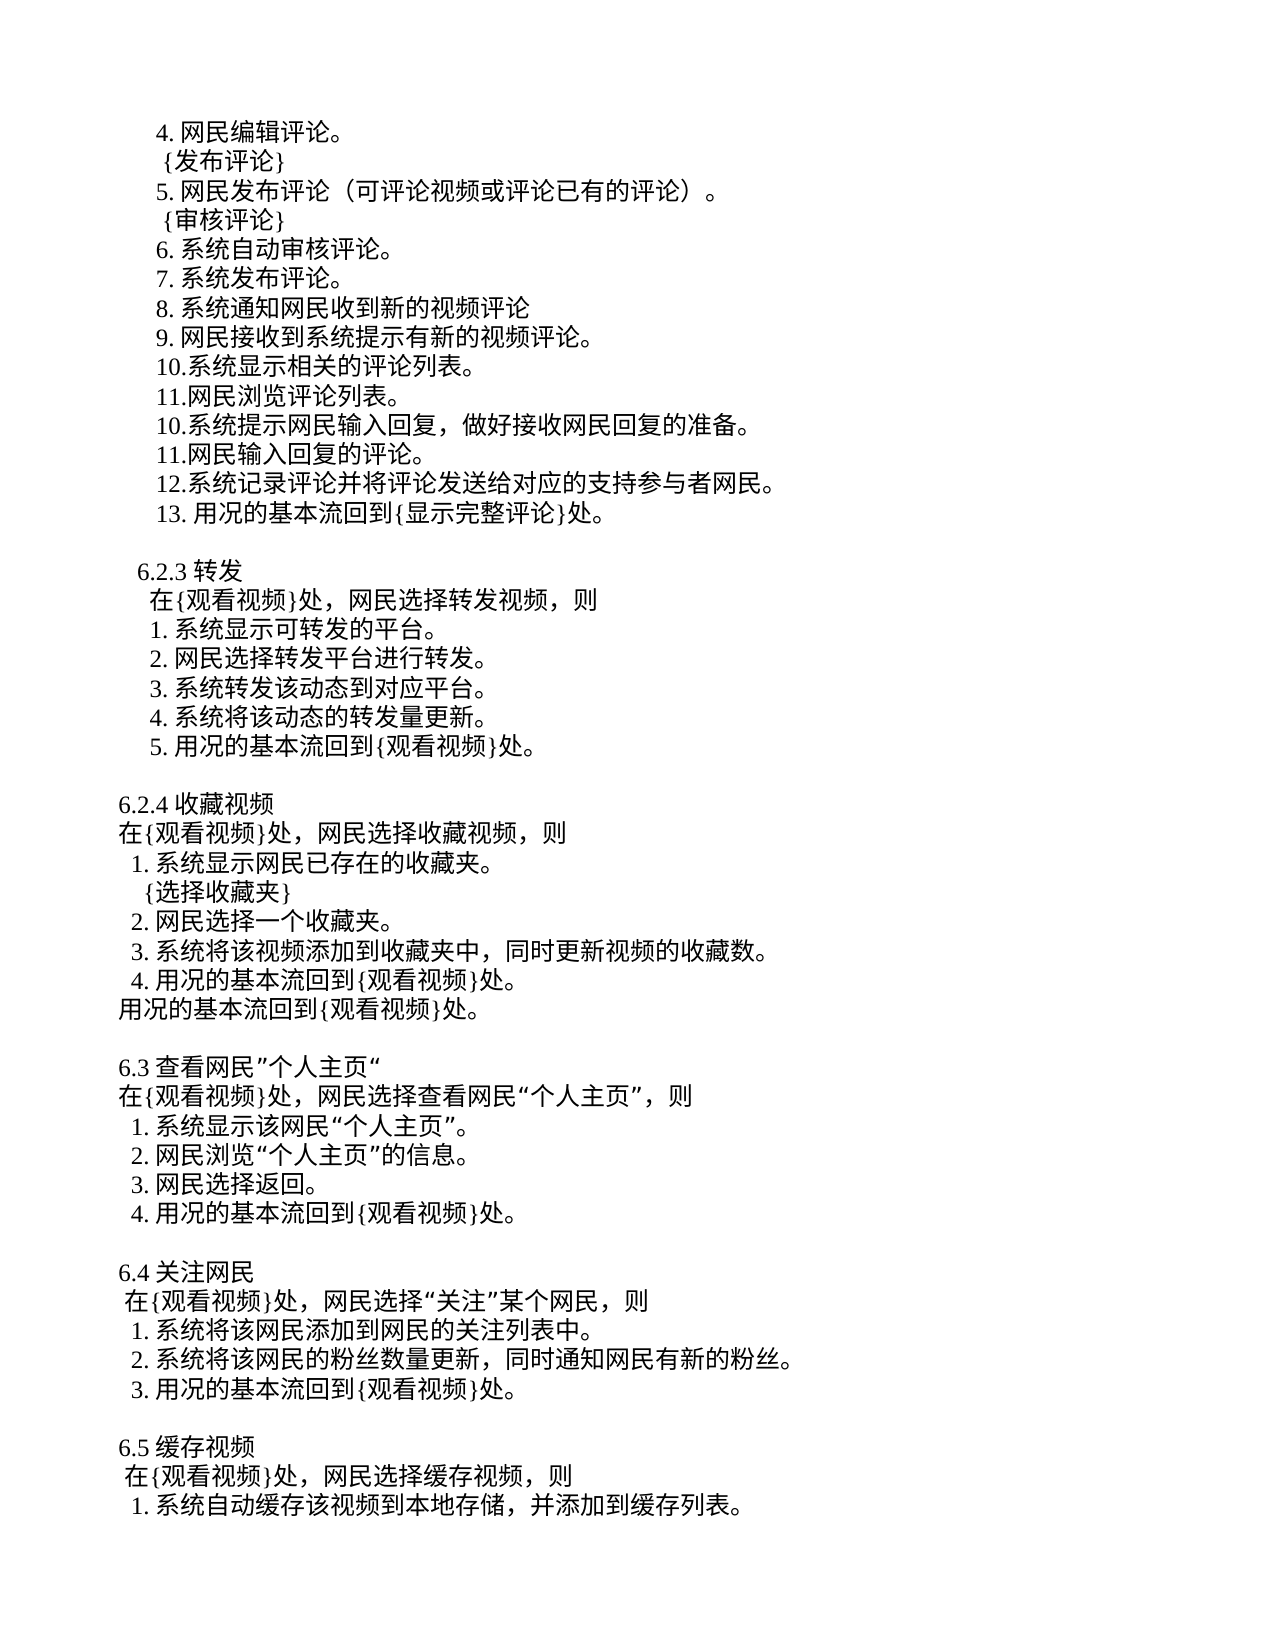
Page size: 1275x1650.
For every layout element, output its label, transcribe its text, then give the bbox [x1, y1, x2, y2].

text 在{观看视频}处，网民选择收藏视频，则 [118, 819, 1157, 849]
text 8. 系统通知网民收到新的视频评论 [118, 294, 1157, 323]
text 4. 系统将该动态的转发量更新。 [118, 703, 1157, 732]
text 6.2.3 转发 [118, 557, 1157, 586]
text 10.系统显示相关的评论列表。 [118, 352, 1157, 382]
text 12.系统记录评论并将评论发送给对应的支持参与者网民。 [118, 469, 1157, 499]
text 在{观看视频}处，网民选择转发视频，则 [118, 586, 1157, 615]
text 5. 用况的基本流回到{观看视频}处。 [118, 732, 1157, 762]
text 9. 网民接收到系统提示有新的视频评论。 [118, 323, 1157, 352]
text 11.网民浏览评论列表。 [118, 382, 1157, 411]
text 6.5 缓存视频 [118, 1433, 1157, 1462]
text 4. 网民编辑评论。 [118, 118, 1157, 147]
text {发布评论} [118, 147, 1157, 177]
text 10.系统提示网民输入回复，做好接收网民回复的准备。 [118, 411, 1157, 440]
text 2. 网民选择转发平台进行转发。 [118, 644, 1157, 674]
text 5. 网民发布评论（可评论视频或评论已有的评论）。 [118, 177, 1157, 206]
text 3. 系统转发该动态到对应平台。 [118, 674, 1157, 703]
text 4. 用况的基本流回到{观看视频}处。 [118, 966, 1157, 995]
text 13. 用况的基本流回到{显示完整评论}处。 [118, 499, 1157, 528]
text 4. 用况的基本流回到{观看视频}处。 [118, 1199, 1157, 1229]
text 1. 系统显示该网民“个人主页”。 [118, 1112, 1157, 1141]
text 2. 网民选择一个收藏夹。 [118, 907, 1157, 937]
text 2. 系统将该网民的粉丝数量更新，同时通知网民有新的粉丝。 [118, 1345, 1157, 1375]
text 3. 网民选择返回。 [118, 1170, 1157, 1199]
text 1. 系统显示可转发的平台。 [118, 615, 1157, 644]
text 6. 系统自动审核评论。 [118, 235, 1157, 264]
text 用况的基本流回到{观看视频}处。 [118, 995, 1157, 1024]
text 1. 系统自动缓存该视频到本地存储，并添加到缓存列表。 [118, 1491, 1157, 1521]
text 在{观看视频}处，网民选择缓存视频，则 [118, 1462, 1157, 1491]
text 6.3 查看网民”个人主页“ [118, 1053, 1157, 1082]
text 2. 网民浏览“个人主页”的信息。 [118, 1141, 1157, 1170]
text {审核评论} [118, 206, 1157, 235]
text 3. 用况的基本流回到{观看视频}处。 [118, 1375, 1157, 1404]
text 7. 系统发布评论。 [118, 264, 1157, 294]
text {选择收藏夹} [118, 878, 1157, 907]
text 11.网民输入回复的评论。 [118, 440, 1157, 469]
text 6.4 关注网民 [118, 1258, 1157, 1287]
text 在{观看视频}处，网民选择查看网民“个人主页”，则 [118, 1082, 1157, 1112]
text 6.2.4 收藏视频 [118, 790, 1157, 819]
text 在{观看视频}处，网民选择“关注”某个网民，则 [118, 1287, 1157, 1316]
text 1. 系统将该网民添加到网民的关注列表中。 [118, 1316, 1157, 1345]
text 1. 系统显示网民已存在的收藏夹。 [118, 849, 1157, 878]
text 3. 系统将该视频添加到收藏夹中，同时更新视频的收藏数。 [118, 937, 1157, 966]
